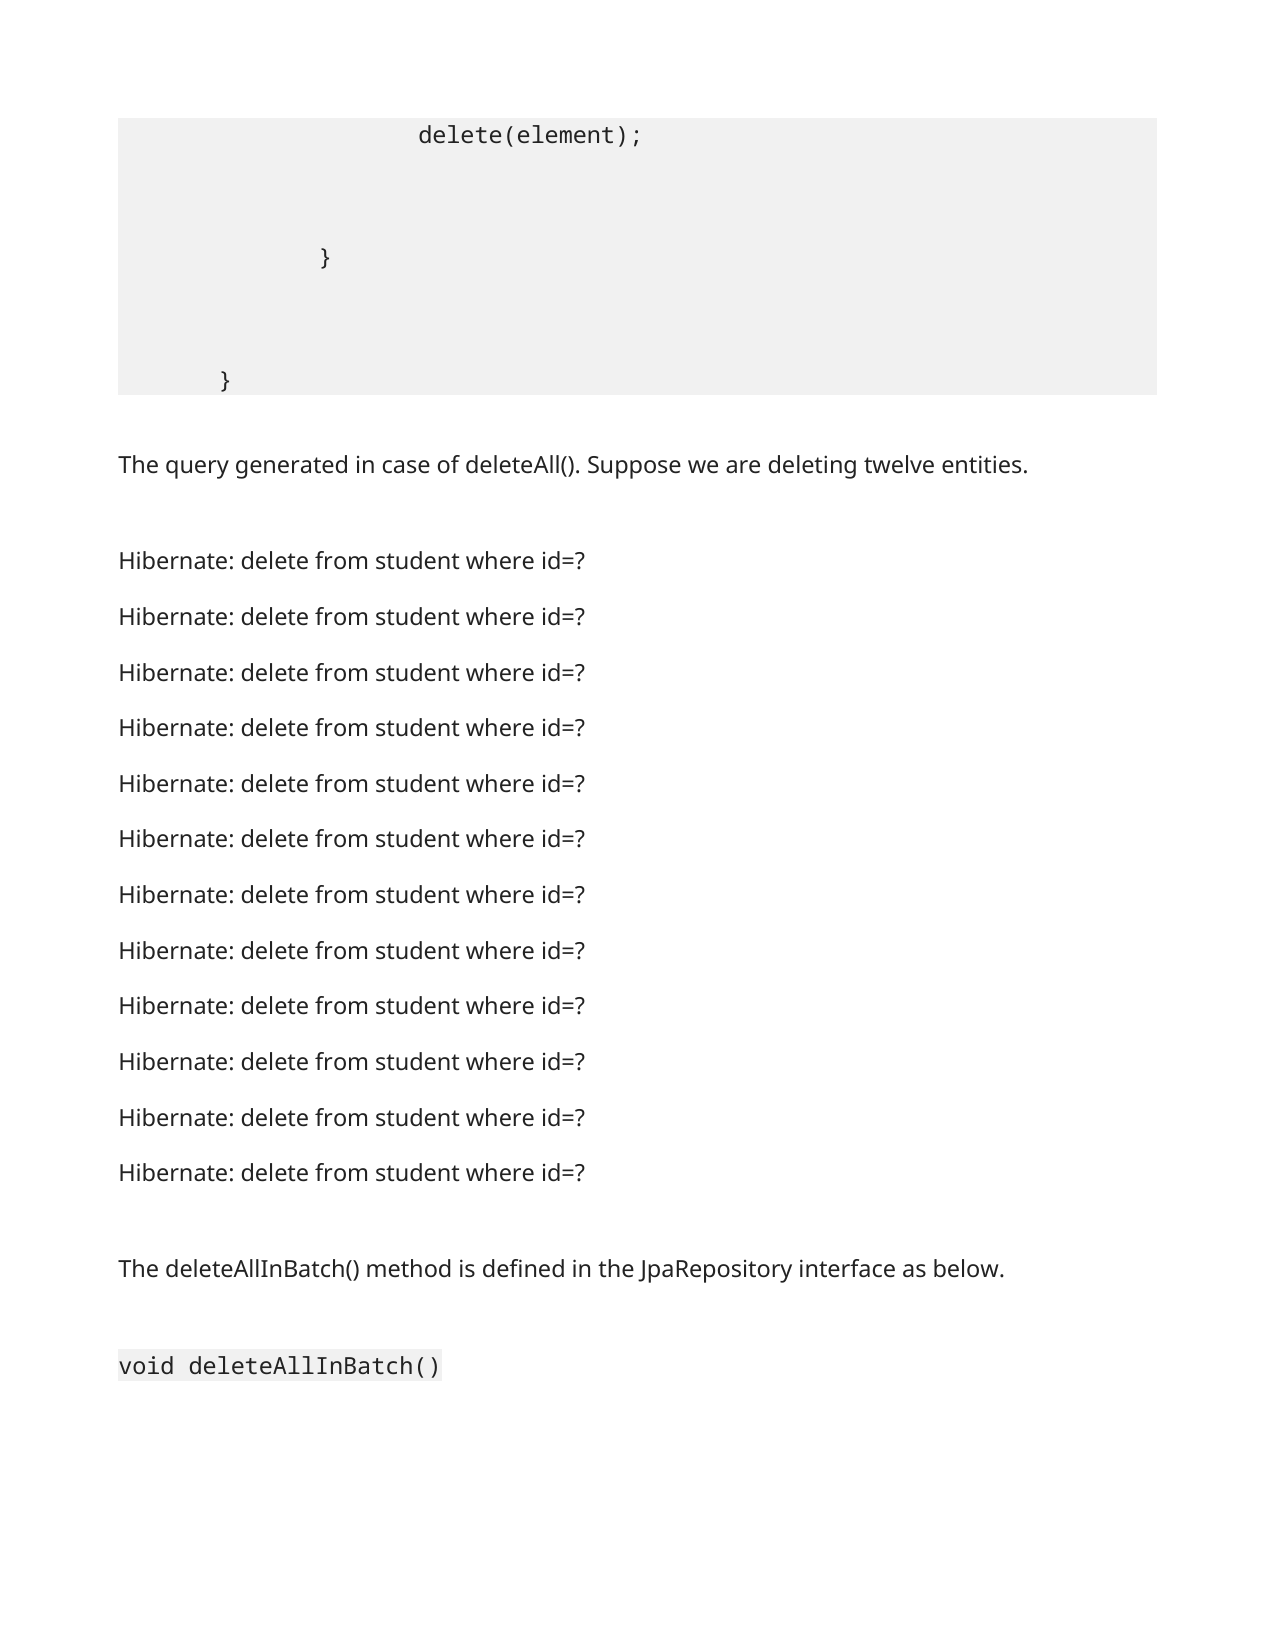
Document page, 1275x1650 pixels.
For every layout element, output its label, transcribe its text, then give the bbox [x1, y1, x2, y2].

text void deleteAllInBatch() [118, 1349, 1157, 1381]
text The query generated in case of deleteAll(). Suppose we are deleting twelve entities. [118, 448, 1157, 480]
text } [118, 241, 1157, 273]
text The deleteAllInBatch() method is defined in the JpaRepository interface as below. [118, 1253, 1157, 1285]
text delete(element); [118, 118, 1157, 150]
text } [118, 363, 1157, 395]
text Hibernate: delete from student where id=? Hibernate: delete from student where id=? Hibernate: delete from student where id=? Hibernate: delete from student where id=? Hibernate: delete from student where id=? Hibernate: delete from student where id=? Hibernate: delete from student where id=? Hibernate: delete from student where id=? Hibernate: delete from student where id=? Hibernate: delete from student where id=? Hibernate: delete from student where id=? Hibernate: delete from student where id=? [118, 545, 1157, 1188]
